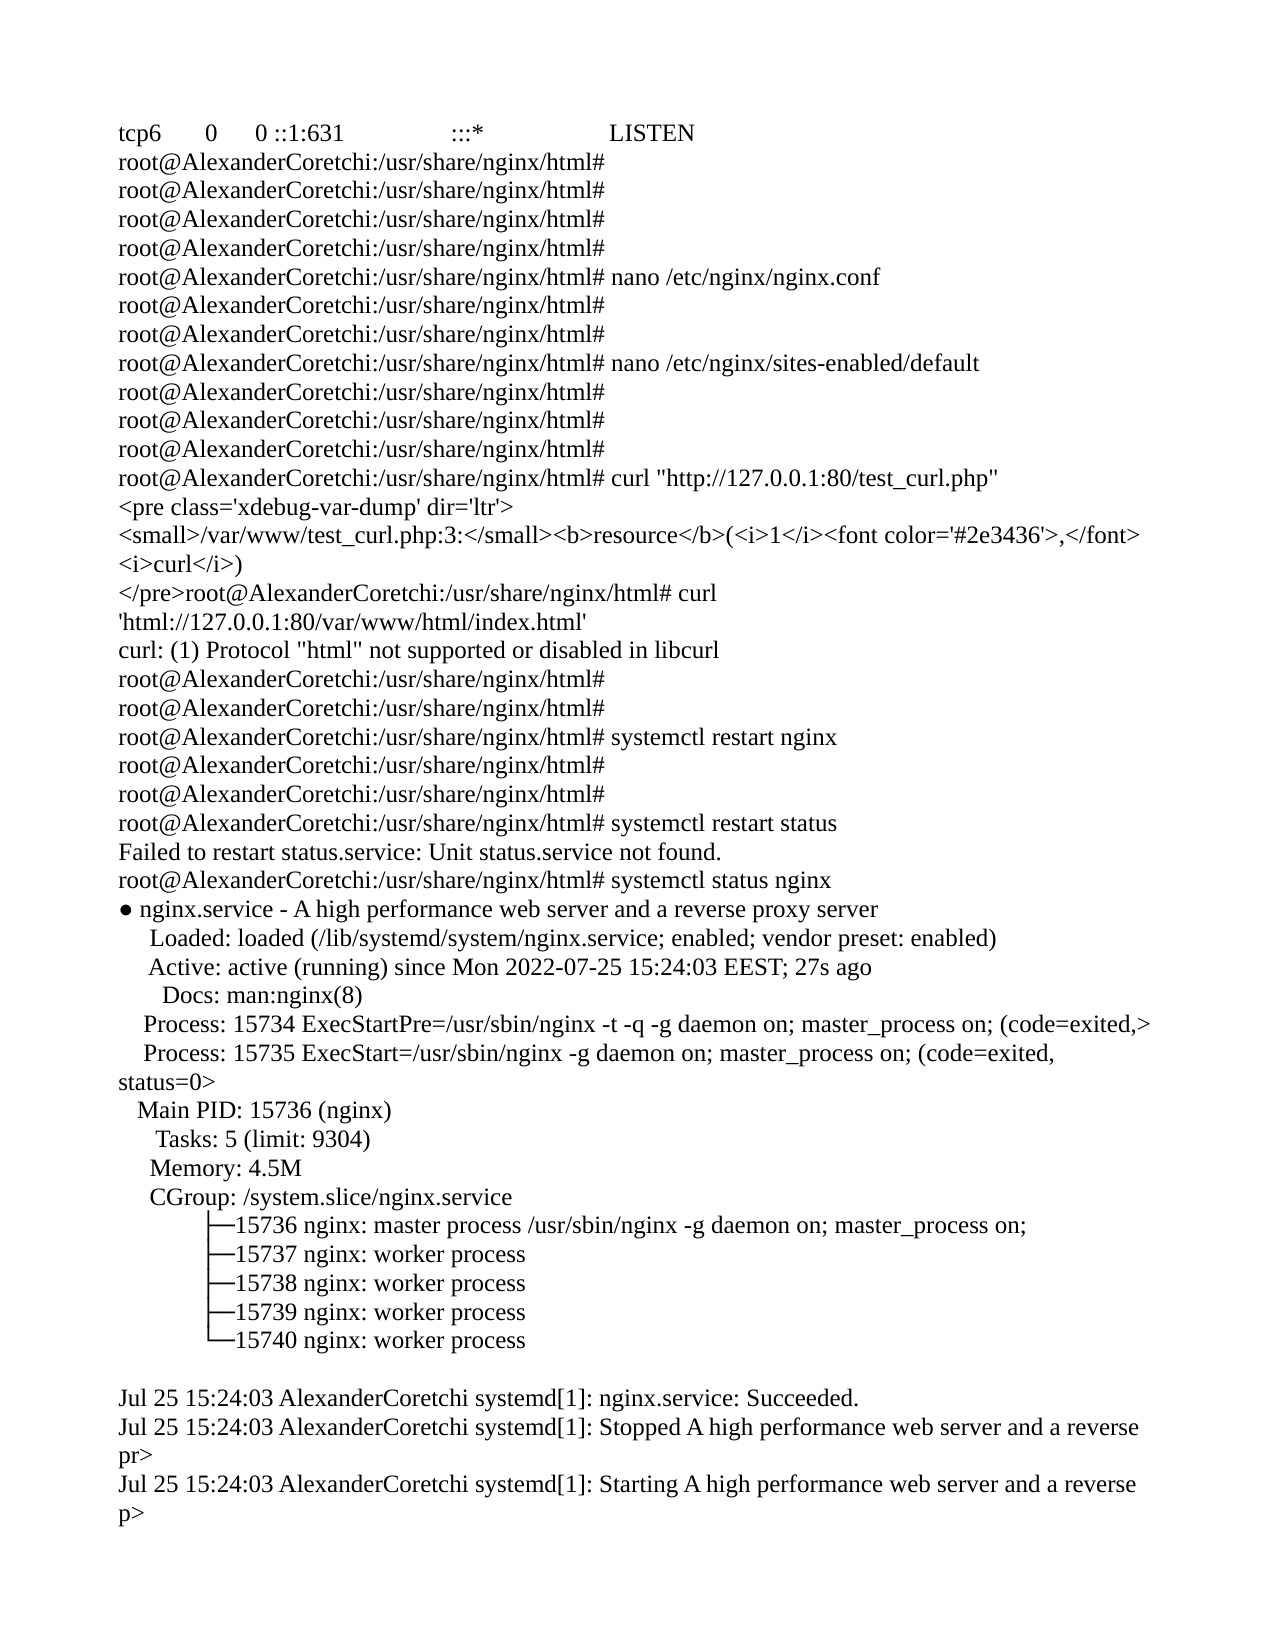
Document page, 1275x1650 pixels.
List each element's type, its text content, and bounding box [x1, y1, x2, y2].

text ├─15738 nginx: worker process [209, 1268, 1157, 1297]
text Process: 15734 ExecStartPre=/usr/sbin/nginx -t -q -g daemon on; master_process on; (code=exited,> [118, 1009, 1157, 1038]
text ├─15737 nginx: worker process [118, 1239, 207, 1268]
text ├─15736 nginx: master process /usr/sbin/nginx -g daemon on; master_process on; [209, 1211, 1157, 1239]
text Memory: 4.5M [118, 1153, 1157, 1182]
text Tasks: 5 (limit: 9304) [118, 1124, 1157, 1153]
text <small>/var/www/test_curl.php:3:</small><b>resource</b>(<i>1</i><font color='#2e3436'>,</font> <i>curl</i>) [118, 521, 1157, 578]
text Loaded: loaded (/lib/systemd/system/nginx.service; enabled; vendor preset: enabled) [118, 923, 1157, 952]
text Active: active (running) since Mon 2022-07-25 15:24:03 EEST; 27s ago [118, 952, 1157, 981]
text root@AlexanderCoretchi:/usr/share/nginx/html# systemctl restart nginx [118, 722, 1157, 751]
text root@AlexanderCoretchi:/usr/share/nginx/html# [118, 664, 1157, 693]
text ├─15737 nginx: worker process [209, 1239, 1157, 1268]
text root@AlexanderCoretchi:/usr/share/nginx/html# nano /etc/nginx/sites-enabled/default [118, 348, 1157, 377]
text root@AlexanderCoretchi:/usr/share/nginx/html# [118, 434, 1157, 463]
text root@AlexanderCoretchi:/usr/share/nginx/html# [118, 204, 1157, 233]
text Process: 15735 ExecStart=/usr/sbin/nginx -g daemon on; master_process on; (code=exited, status=0> [118, 1038, 1157, 1096]
text root@AlexanderCoretchi:/usr/share/nginx/html# [118, 147, 1157, 176]
text ├─15739 nginx: worker process [209, 1297, 1157, 1326]
text root@AlexanderCoretchi:/usr/share/nginx/html# [118, 176, 1157, 204]
text ├─15738 nginx: worker process [118, 1268, 207, 1297]
text curl: (1) Protocol "html" not supported or disabled in libcurl [118, 636, 1157, 664]
text root@AlexanderCoretchi:/usr/share/nginx/html# systemctl restart status [118, 808, 1157, 837]
text tcp6 0 0 ::1:631 :::* LISTEN [118, 118, 1157, 147]
text ● nginx.service - A high performance web server and a reverse proxy server [118, 894, 1157, 923]
text root@AlexanderCoretchi:/usr/share/nginx/html# [118, 779, 1157, 808]
text ├─15739 nginx: worker process [118, 1297, 207, 1326]
text └─15740 nginx: worker process [118, 1326, 1157, 1354]
text root@AlexanderCoretchi:/usr/share/nginx/html# [118, 751, 1157, 779]
text root@AlexanderCoretchi:/usr/share/nginx/html# curl "http://127.0.0.1:80/test_curl.php" [118, 463, 1157, 492]
text root@AlexanderCoretchi:/usr/share/nginx/html# systemctl status nginx [118, 866, 1157, 894]
text </pre>root@AlexanderCoretchi:/usr/share/nginx/html# curl 'html://127.0.0.1:80/var/www/html/index.html' [118, 578, 1157, 636]
text Failed to restart status.service: Unit status.service not found. [118, 837, 1157, 866]
text Jul 25 15:24:03 AlexanderCoretchi systemd[1]: Stopped A high performance web server and a reverse pr> [118, 1412, 1157, 1469]
text <pre class='xdebug-var-dump' dir='ltr'> [118, 492, 1157, 521]
text ├─15736 nginx: master process /usr/sbin/nginx -g daemon on; master_process on; [118, 1211, 207, 1239]
text Main PID: 15736 (nginx) [118, 1096, 1157, 1124]
text root@AlexanderCoretchi:/usr/share/nginx/html# [118, 377, 1157, 406]
text root@AlexanderCoretchi:/usr/share/nginx/html# [118, 319, 1157, 348]
text Jul 25 15:24:03 AlexanderCoretchi systemd[1]: nginx.service: Succeeded. [118, 1383, 1157, 1412]
text root@AlexanderCoretchi:/usr/share/nginx/html# [118, 693, 1157, 722]
text Docs: man:nginx(8) [118, 981, 1157, 1009]
text root@AlexanderCoretchi:/usr/share/nginx/html# nano /etc/nginx/nginx.conf [118, 262, 1157, 291]
text root@AlexanderCoretchi:/usr/share/nginx/html# [118, 233, 1157, 262]
text root@AlexanderCoretchi:/usr/share/nginx/html# [118, 291, 1157, 319]
text root@AlexanderCoretchi:/usr/share/nginx/html# [118, 406, 1157, 434]
text Jul 25 15:24:03 AlexanderCoretchi systemd[1]: Starting A high performance web server and a reverse p> [118, 1469, 1157, 1527]
text CGroup: /system.slice/nginx.service [118, 1182, 1157, 1211]
